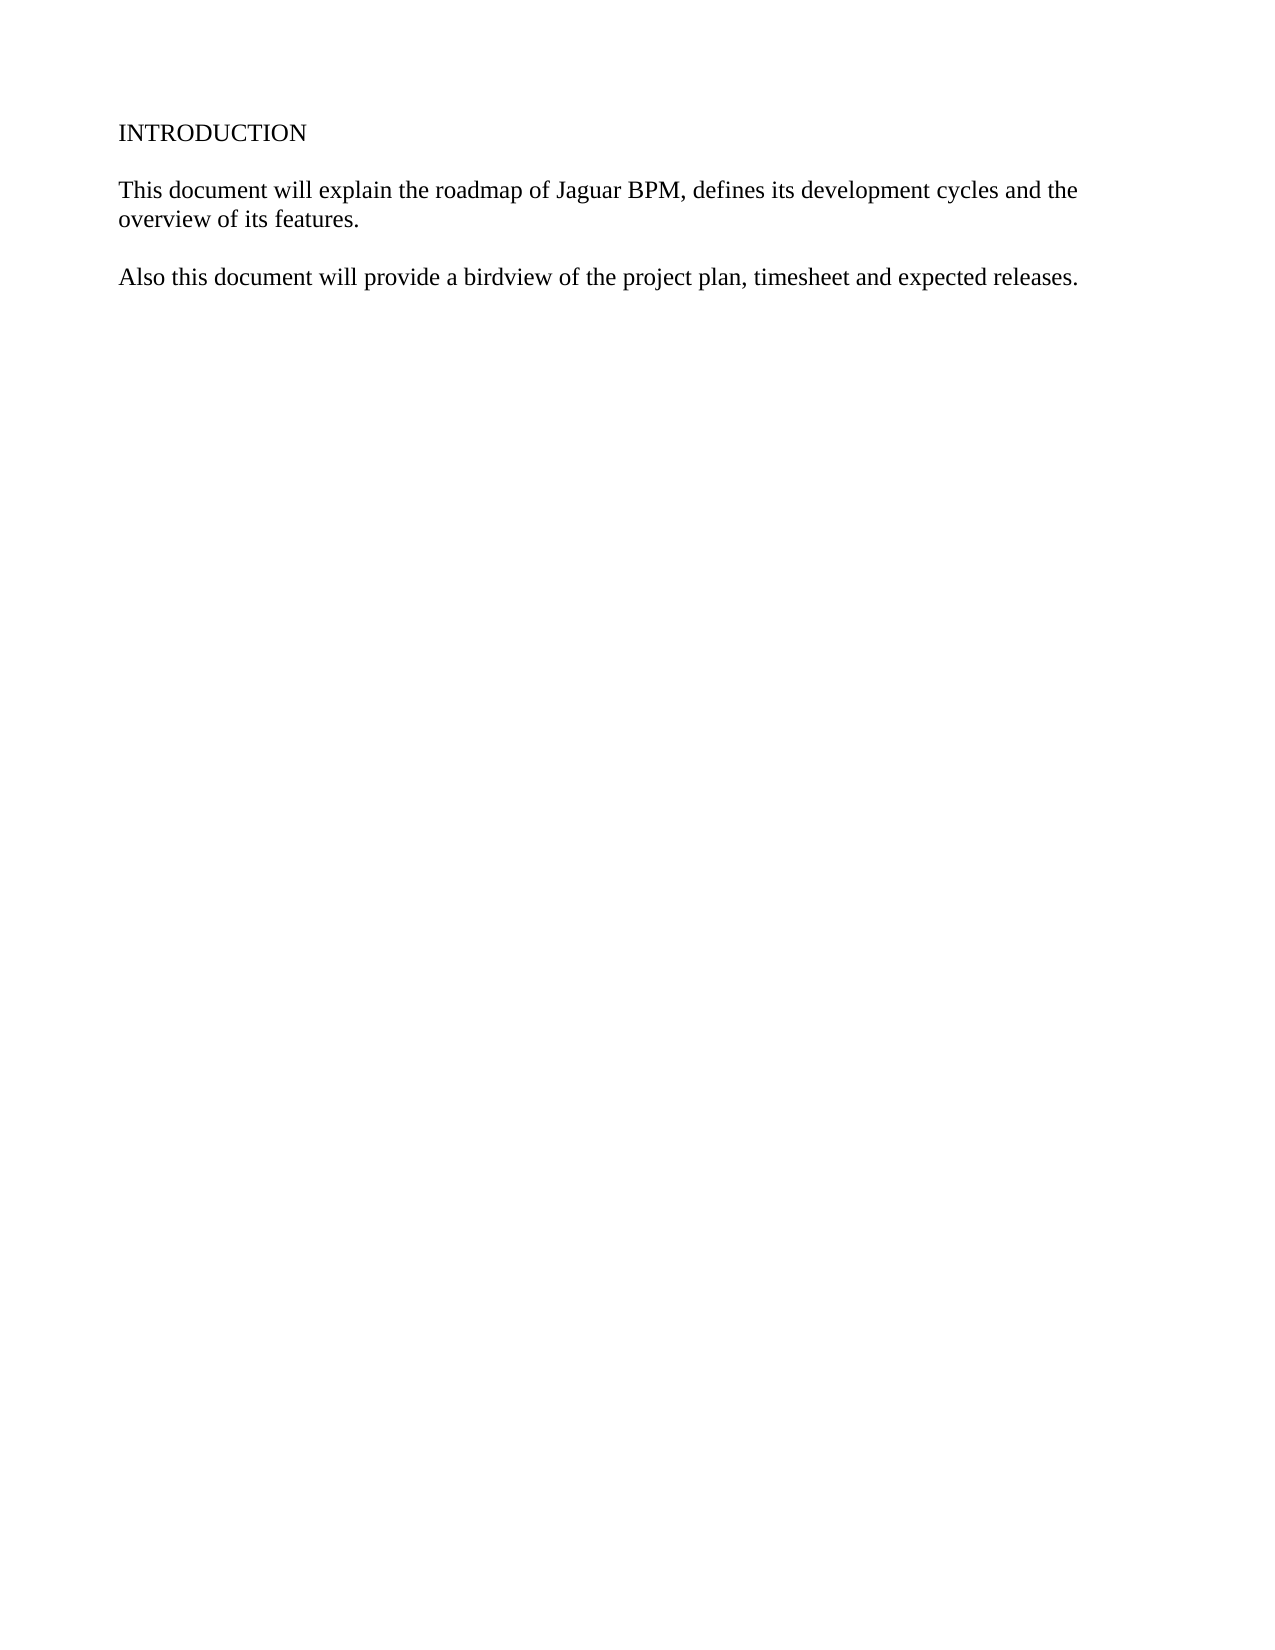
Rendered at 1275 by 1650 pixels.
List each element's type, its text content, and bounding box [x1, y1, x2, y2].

text This document will explain the roadmap of Jaguar BPM, defines its development cycles and the overview of its features. [118, 176, 1157, 233]
text INTRODUCTION [118, 118, 1157, 147]
text Also this document will provide a birdview of the project plan, timesheet and expected releases. [118, 262, 1157, 291]
